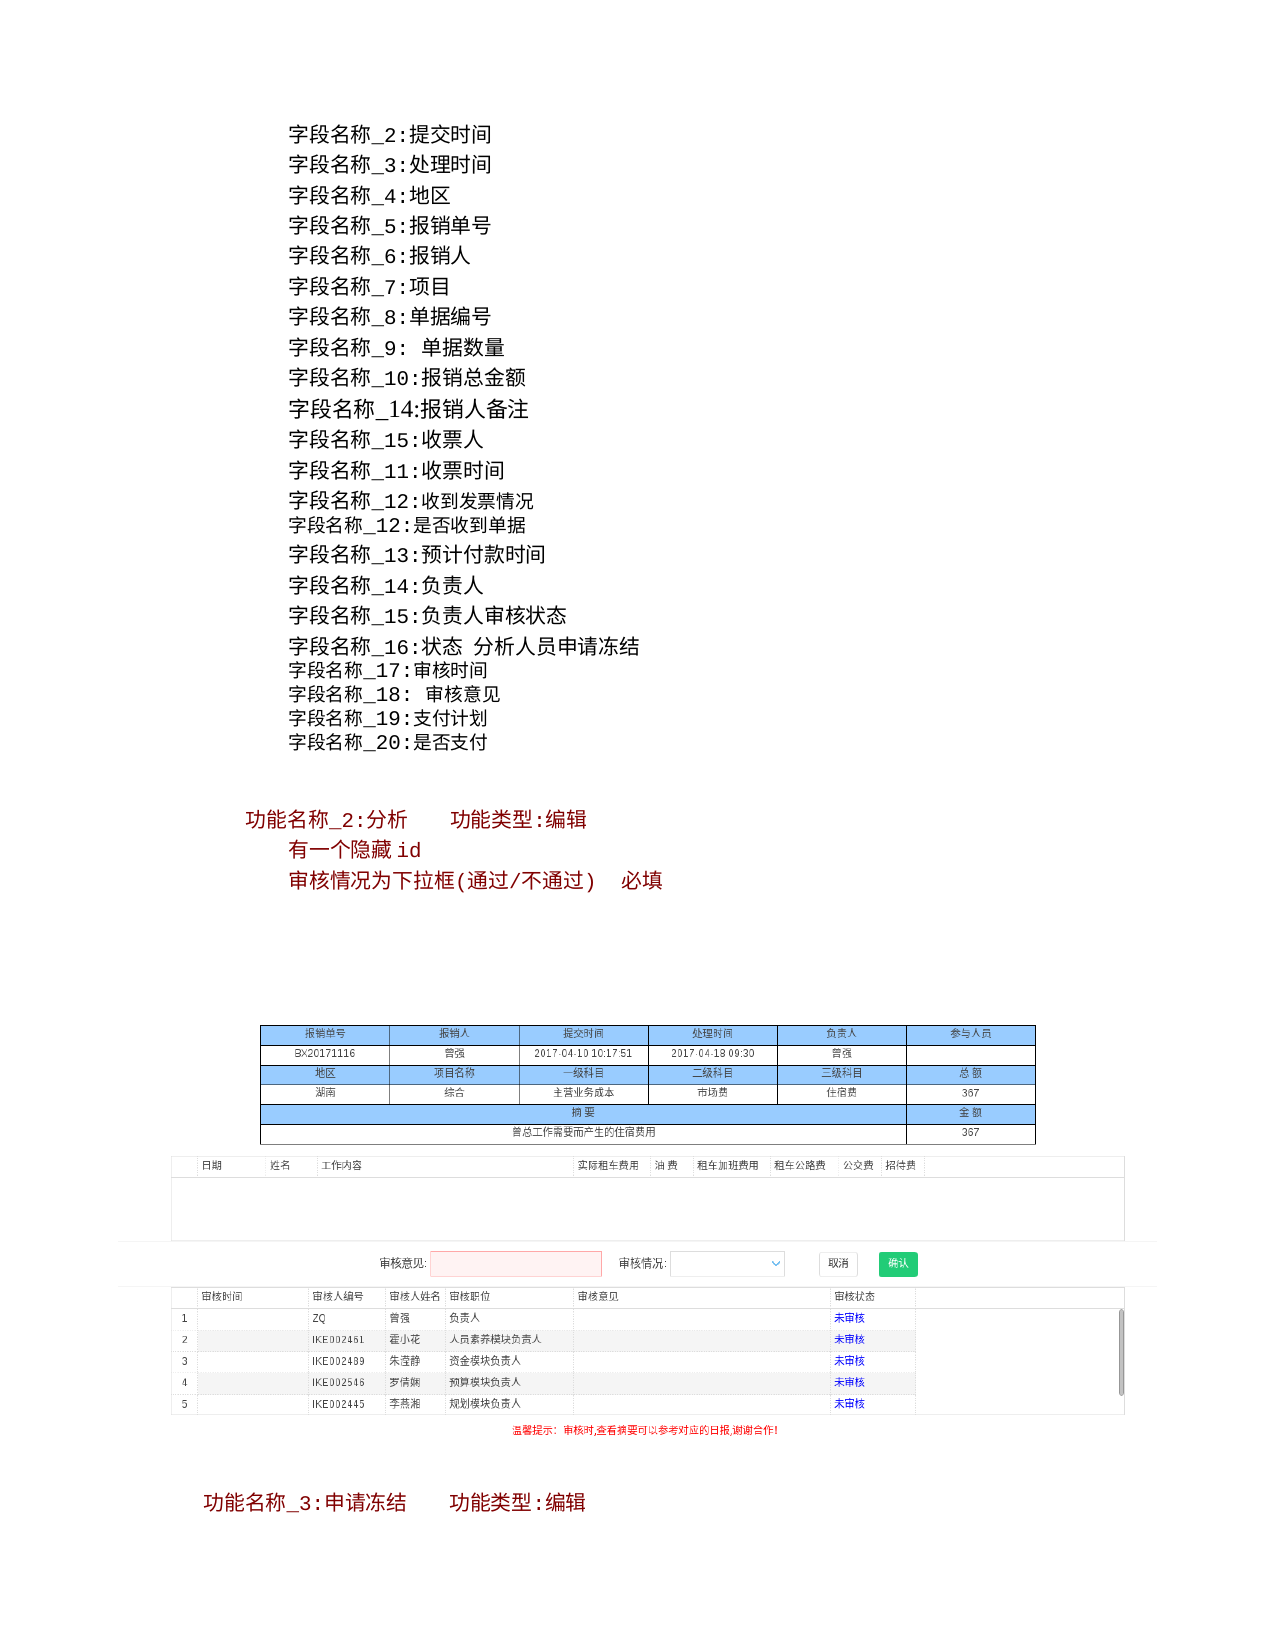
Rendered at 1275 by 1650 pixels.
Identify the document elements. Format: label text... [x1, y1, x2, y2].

text 有一个隐藏id [118, 833, 1157, 864]
text 字段名称_19:支付计划 [118, 708, 1157, 732]
text 字段名称_9: 单据数量 [118, 331, 1157, 361]
text 字段名称_15:收票人 [118, 423, 1157, 454]
text 字段名称_12:收到发票情况 [118, 484, 1157, 515]
text 字段名称_14:报销人备注 [118, 392, 1157, 423]
text 字段名称_13:预计付款时间 [118, 539, 1157, 569]
text 字段名称_4:地区 [118, 179, 1157, 209]
text 字段名称_15:负责人审核状态 [118, 599, 1157, 630]
text 字段名称_18: 审核意见 [118, 684, 1157, 708]
text 字段名称_7:项目 [118, 270, 1157, 301]
text 字段名称_2:提交时间 [118, 118, 1157, 148]
text 审核情况为下拉框(通过/不通过) 必填 [118, 864, 1157, 894]
text 字段名称_10:报销总金额 [118, 361, 1157, 392]
text 字段名称_5:报销单号 [118, 209, 1157, 240]
text 功能名称_3:申请冻结 功能类型:编辑 [118, 1486, 1157, 1516]
text 字段名称_12:是否收到单据 [118, 515, 1157, 539]
text 字段名称_8:单据编号 [118, 301, 1157, 331]
text 字段名称_17:审核时间 [118, 660, 1157, 684]
text 字段名称_11:收票时间 [118, 454, 1157, 484]
text 字段名称_14:负责人 [118, 569, 1157, 599]
text 功能名称_2:分析 功能类型:编辑 [118, 803, 1157, 833]
text 字段名称_20:是否支付 [118, 732, 1157, 756]
picture [118, 1012, 1157, 1463]
text 字段名称_3:处理时间 [118, 148, 1157, 179]
text 字段名称_16:状态 分析人员申请冻结 [118, 630, 1157, 660]
text 字段名称_6:报销人 [118, 240, 1157, 270]
